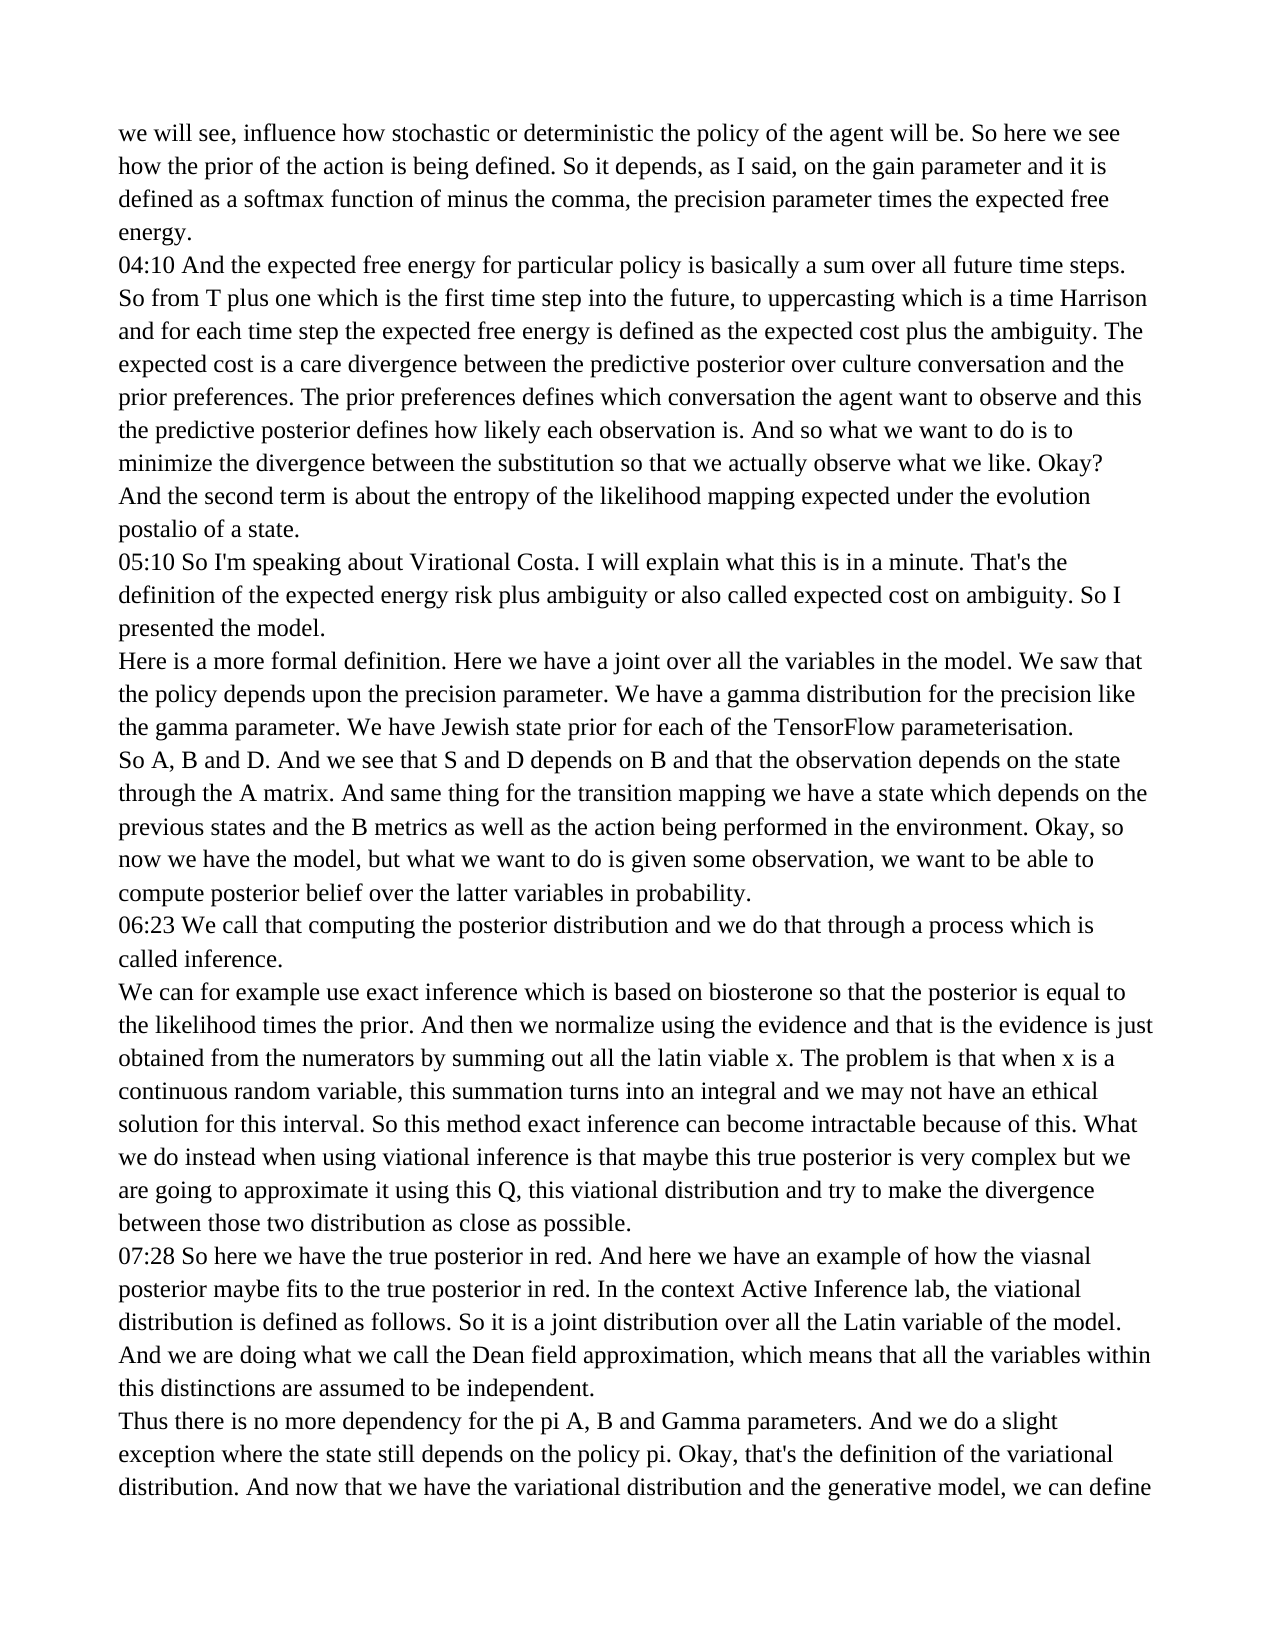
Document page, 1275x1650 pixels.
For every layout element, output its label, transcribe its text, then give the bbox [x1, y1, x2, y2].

text Thus there is no more dependency for the pi A, B and Gamma parameters. And we do a slight exception where the state still depends on the policy pi. Okay, that's the definition of the variational distribution. And now that we have the variational distribution and the generative model, we can define [118, 1406, 1157, 1501]
text 07:28 So here we have the true posterior in red. And here we have an example of how the viasnal posterior maybe fits to the true posterior in red. In the context Active Inference lab, the viational distribution is defined as follows. So it is a joint distribution over all the Latin variable of the model. And we are doing what we call the Dean field approximation, which means that all the variables within this distinctions are assumed to be independent. [118, 1241, 1157, 1402]
text We can for example use exact inference which is based on biosterone so that the posterior is equal to the likelihood times the prior. And then we normalize using the evidence and that is the evidence is just obtained from the numerators by summing out all the latin viable x. The problem is that when x is a continuous random variable, this summation turns into an integral and we may not have an ethical solution for this interval. So this method exact inference can become intractable because of this. What we do instead when using viational inference is that maybe this true posterior is very complex but we are going to approximate it using this Q, this viational distribution and try to make the divergence between those two distribution as close as possible. [118, 977, 1157, 1237]
text 05:10 So I'm speaking about Virational Costa. I will explain what this is in a minute. That's the definition of the expected energy risk plus ambiguity or also called expected cost on ambiguity. So I presented the model. [118, 547, 1157, 642]
text we will see, influence how stochastic or deterministic the policy of the agent will be. So here we see how the prior of the action is being defined. So it depends, as I said, on the gain parameter and it is defined as a softmax function of minus the comma, the precision parameter times the expected free energy. [118, 118, 1157, 246]
text And the second term is about the entropy of the likelihood mapping expected under the evolution postalio of a state. [118, 481, 1157, 543]
text 06:23 We call that computing the posterior distribution and we do that through a process which is called inference. [118, 911, 1157, 972]
text So from T plus one which is the first time step into the future, to uppercasting which is a time Harrison and for each time step the expected free energy is defined as the expected cost plus the ambiguity. The expected cost is a care divergence between the predictive posterior over culture conversation and the prior preferences. The prior preferences defines which conversation the agent want to observe and this the predictive posterior defines how likely each observation is. And so what we want to do is to minimize the divergence between the substitution so that we actually observe what we like. Okay? [118, 283, 1157, 477]
text So A, B and D. And we see that S and D depends on B and that the observation depends on the state through the A matrix. And same thing for the transition mapping we have a state which depends on the previous states and the B metrics as well as the action being performed in the environment. Okay, so now we have the model, but what we want to do is given some observation, we want to be able to compute posterior belief over the latter variables in probability. [118, 746, 1157, 906]
text 04:10 And the expected free energy for particular policy is basically a sum over all future time steps. [118, 250, 1157, 279]
text Here is a more formal definition. Here we have a joint over all the variables in the model. We saw that the policy depends upon the precision parameter. We have a gamma distribution for the precision like the gamma parameter. We have Jewish state prior for each of the TensorFlow parameterisation. [118, 646, 1157, 741]
